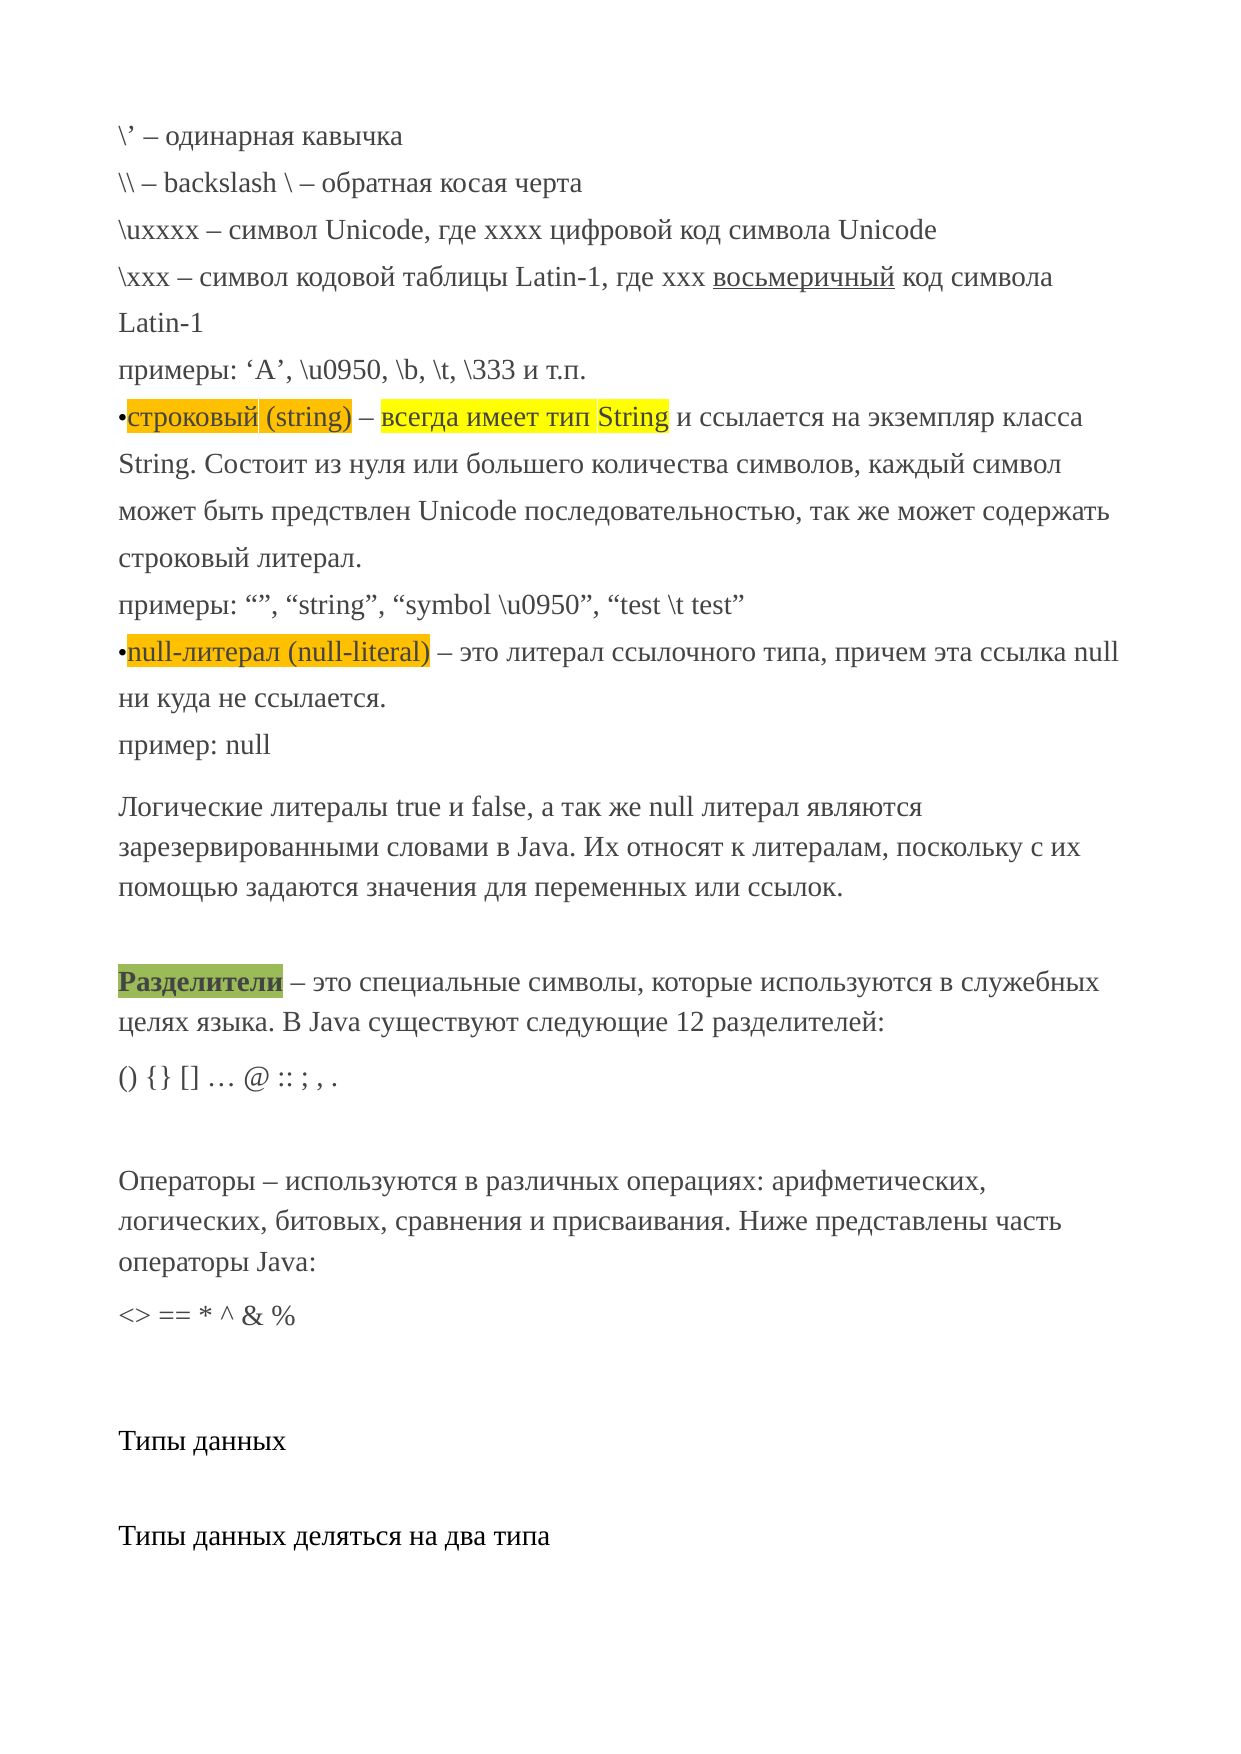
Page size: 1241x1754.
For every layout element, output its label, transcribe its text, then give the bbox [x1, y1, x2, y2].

text Типы данных деляться на два типа [118, 1518, 1122, 1552]
subtitle Типы данных [118, 1423, 1122, 1457]
list \’ – одинарная кавычка \\ – backslash \ – обратная косая черта \uxxxx – символ Unicode, где xxxx цифровой код символа Unicode \xxx – символ кодовой таблицы Latin-1, где xxx восьмеричный код символа Latin-1 примеры: ‘A’, \u0950, \b, \t, \333 и т.п. [118, 118, 1122, 386]
text Операторы – используются в различных операциях: арифметических, логических, битовых, сравнения и присваивания. Ниже представлены часть операторы Java: [118, 1163, 1122, 1277]
list строковый (string) – всегда имеет тип String и ссылается на экземпляр класса String. Состоит из нуля или большего количества символов, каждый символ может быть предствлен Unicode последовательностью, так же может содержать строковый литерал. примеры: “”, “string”, “symbol \u0950”, “test \t test” [118, 399, 1122, 620]
text Разделители – это специальные символы, которые используются в служебных целях языка. В Java существуют следующие 12 разделителей: [118, 924, 1122, 1038]
list null-литерал (null-literal) – это литерал ссылочного типа, причем эта ссылка null ни куда не ссылается. пример: null [118, 634, 1122, 761]
text () {} [] … @ :: ; , . [118, 1059, 1122, 1093]
text Логические литералы true и false, а так же null литерал являются зарезервированными словами в Java. Их относят к литералам, поскольку с их помощью задаются значения для переменных или ссылок. [118, 789, 1122, 903]
text <> == * ^ & % [118, 1298, 1122, 1332]
